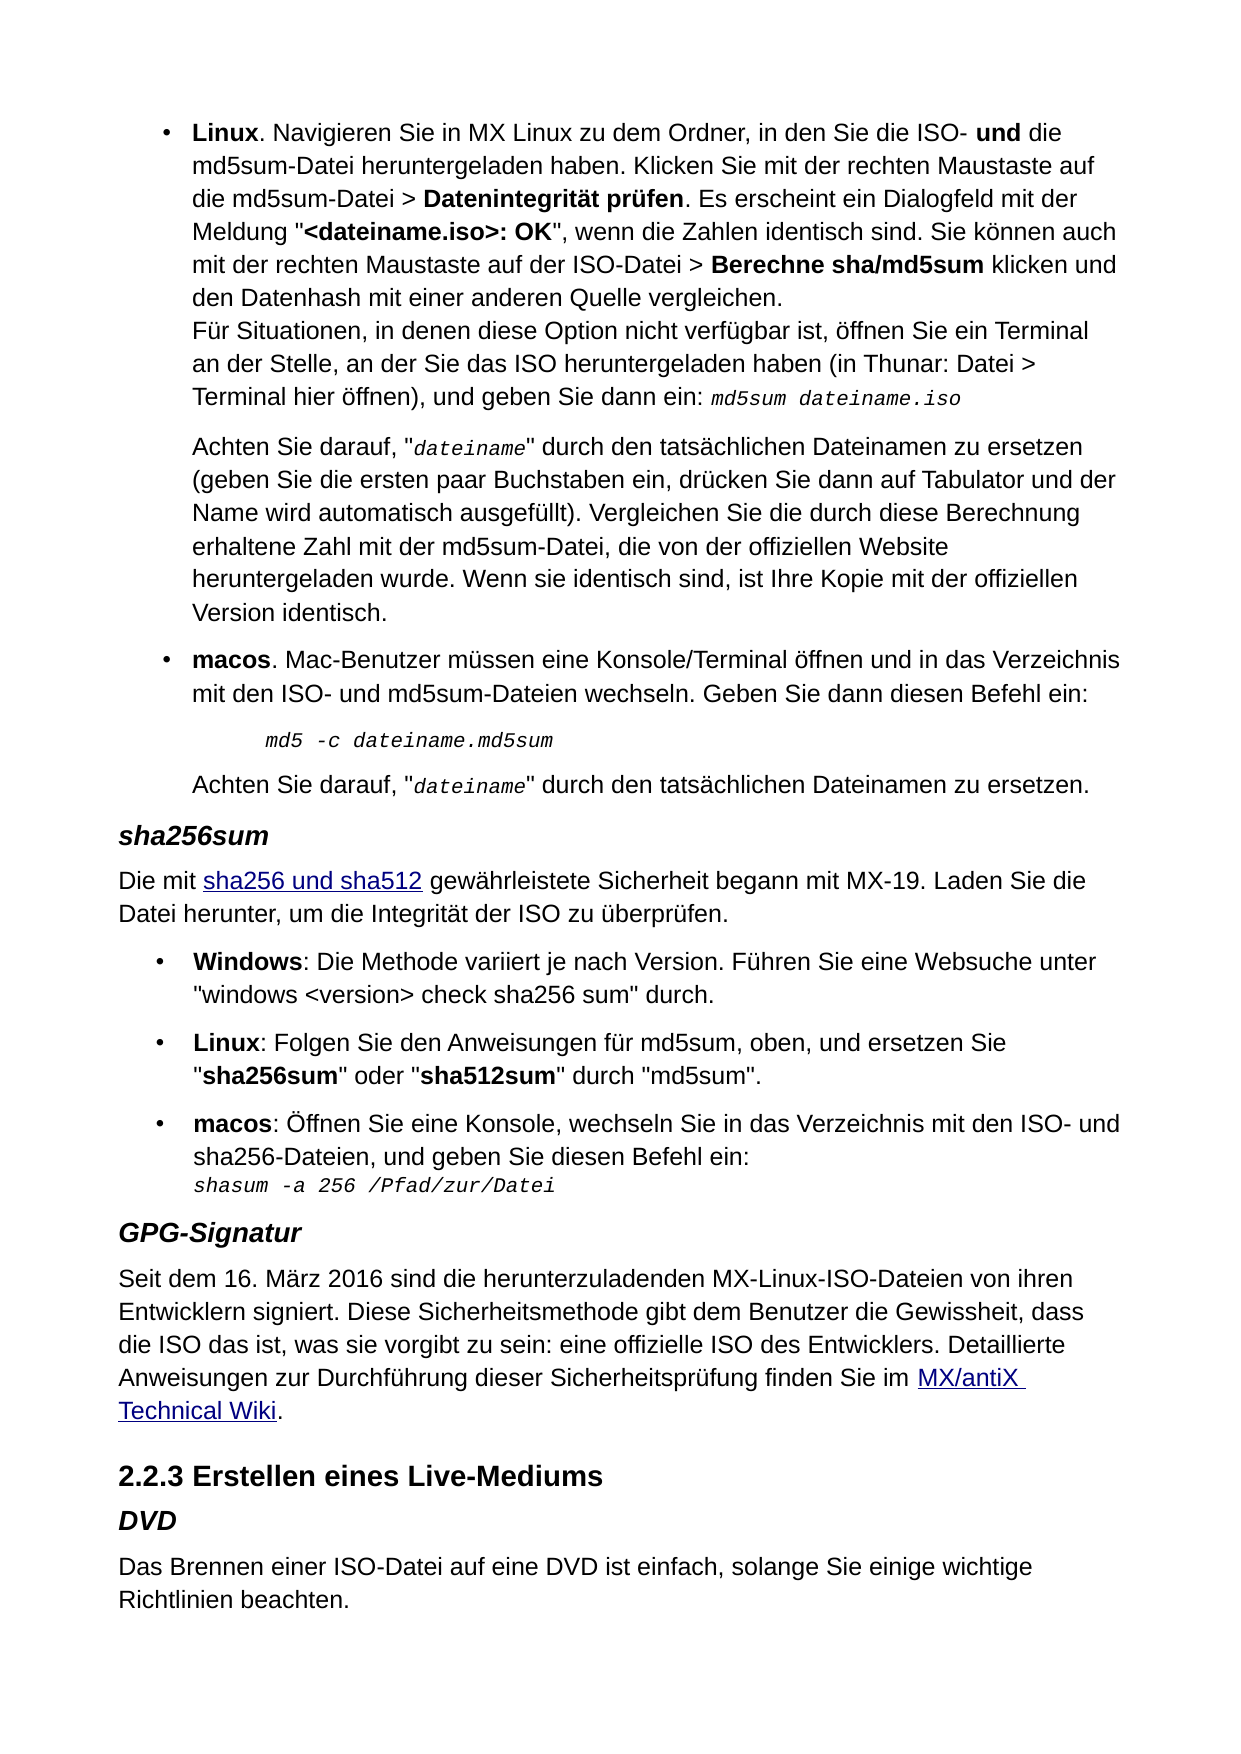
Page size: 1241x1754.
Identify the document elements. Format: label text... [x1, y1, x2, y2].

subtitle GPG-Signatur [118, 1217, 1122, 1249]
list Achten Sie darauf, "dateiname" durch den tatsächlichen Dateinamen zu ersetzen. [162, 770, 1122, 800]
subtitle sha256sum [118, 819, 1122, 851]
text Das Brennen einer ISO-Datei auf eine DVD ist einfach, solange Sie einige wichtige Richtlinien beachten. [118, 1552, 1122, 1613]
list md5 -c dateiname.md5sum [236, 727, 1122, 755]
list Windows: Die Methode variiert je nach Version. Führen Sie eine Websuche unter "windows <version> check sha256 sum" durch. [156, 947, 1122, 1009]
text Seit dem 16. März 2016 sind die herunterzuladenden MX-Linux-ISO-Dateien von ihren Entwicklern signiert. Diese Sicherheitsmethode gibt dem Benutzer die Gewissheit, dass die ISO das ist, was sie vorgibt zu sein: eine offizielle ISO des Entwicklers. Detaillierte Anweisungen zur Durchführung dieser Sicherheitsprüfung finden Sie im MX/antiX Technical Wiki. [118, 1264, 1122, 1424]
list Linux: Folgen Sie den Anweisungen für md5sum, oben, und ersetzen Sie "sha256sum" oder "sha512sum" durch "md5sum". [156, 1028, 1122, 1090]
subtitle Erstellen eines Live-Mediums [118, 1458, 1122, 1492]
list macos. Mac-Benutzer müssen eine Konsole/Terminal öffnen und in das Verzeichnis mit den ISO- und md5sum-Dateien wechseln. Geben Sie dann diesen Befehl ein: [162, 646, 1122, 707]
list Linux. Navigieren Sie in MX Linux zu dem Ordner, in den Sie die ISO- und die md5sum-Datei heruntergeladen haben. Klicken Sie mit der rechten Maustaste auf die md5sum-Datei > Datenintegrität prüfen. Es erscheint ein Dialogfeld mit der Meldung "<dateiname.iso>: OK", wenn die Zahlen identisch sind. Sie können auch mit der rechten Maustaste auf der ISO-Datei > Berechne sha/md5sum klicken und den Datenhash mit einer anderen Quelle vergleichen. Für Situationen, in denen diese Option nicht verfügbar ist, öffnen Sie ein Terminal an der Stelle, an der Sie das ISO heruntergeladen haben (in Thunar: Datei > Terminal hier öffnen), und geben Sie dann ein: md5sum dateiname.iso [162, 118, 1122, 412]
subtitle DVD [118, 1505, 1122, 1537]
text Die mit sha256 und sha512 gewährleistete Sicherheit begann mit MX-19. Laden Sie die Datei herunter, um die Integrität der ISO zu überprüfen. [118, 866, 1122, 928]
list macos: Öffnen Sie eine Konsole, wechseln Sie in das Verzeichnis mit den ISO- und sha256-Dateien, und geben Sie diesen Befehl ein: shasum -a 256 /Pfad/zur/Datei [156, 1109, 1122, 1198]
list Achten Sie darauf, "dateiname" durch den tatsächlichen Dateinamen zu ersetzen (geben Sie die ersten paar Buchstaben ein, drücken Sie dann auf Tabulator und der Name wird automatisch ausgefüllt). Vergleichen Sie die durch diese Berechnung erhaltene Zahl mit der md5sum-Datei, die von der offiziellen Website heruntergeladen wurde. Wenn sie identisch sind, ist Ihre Kopie mit der offiziellen Version identisch. [162, 431, 1122, 626]
